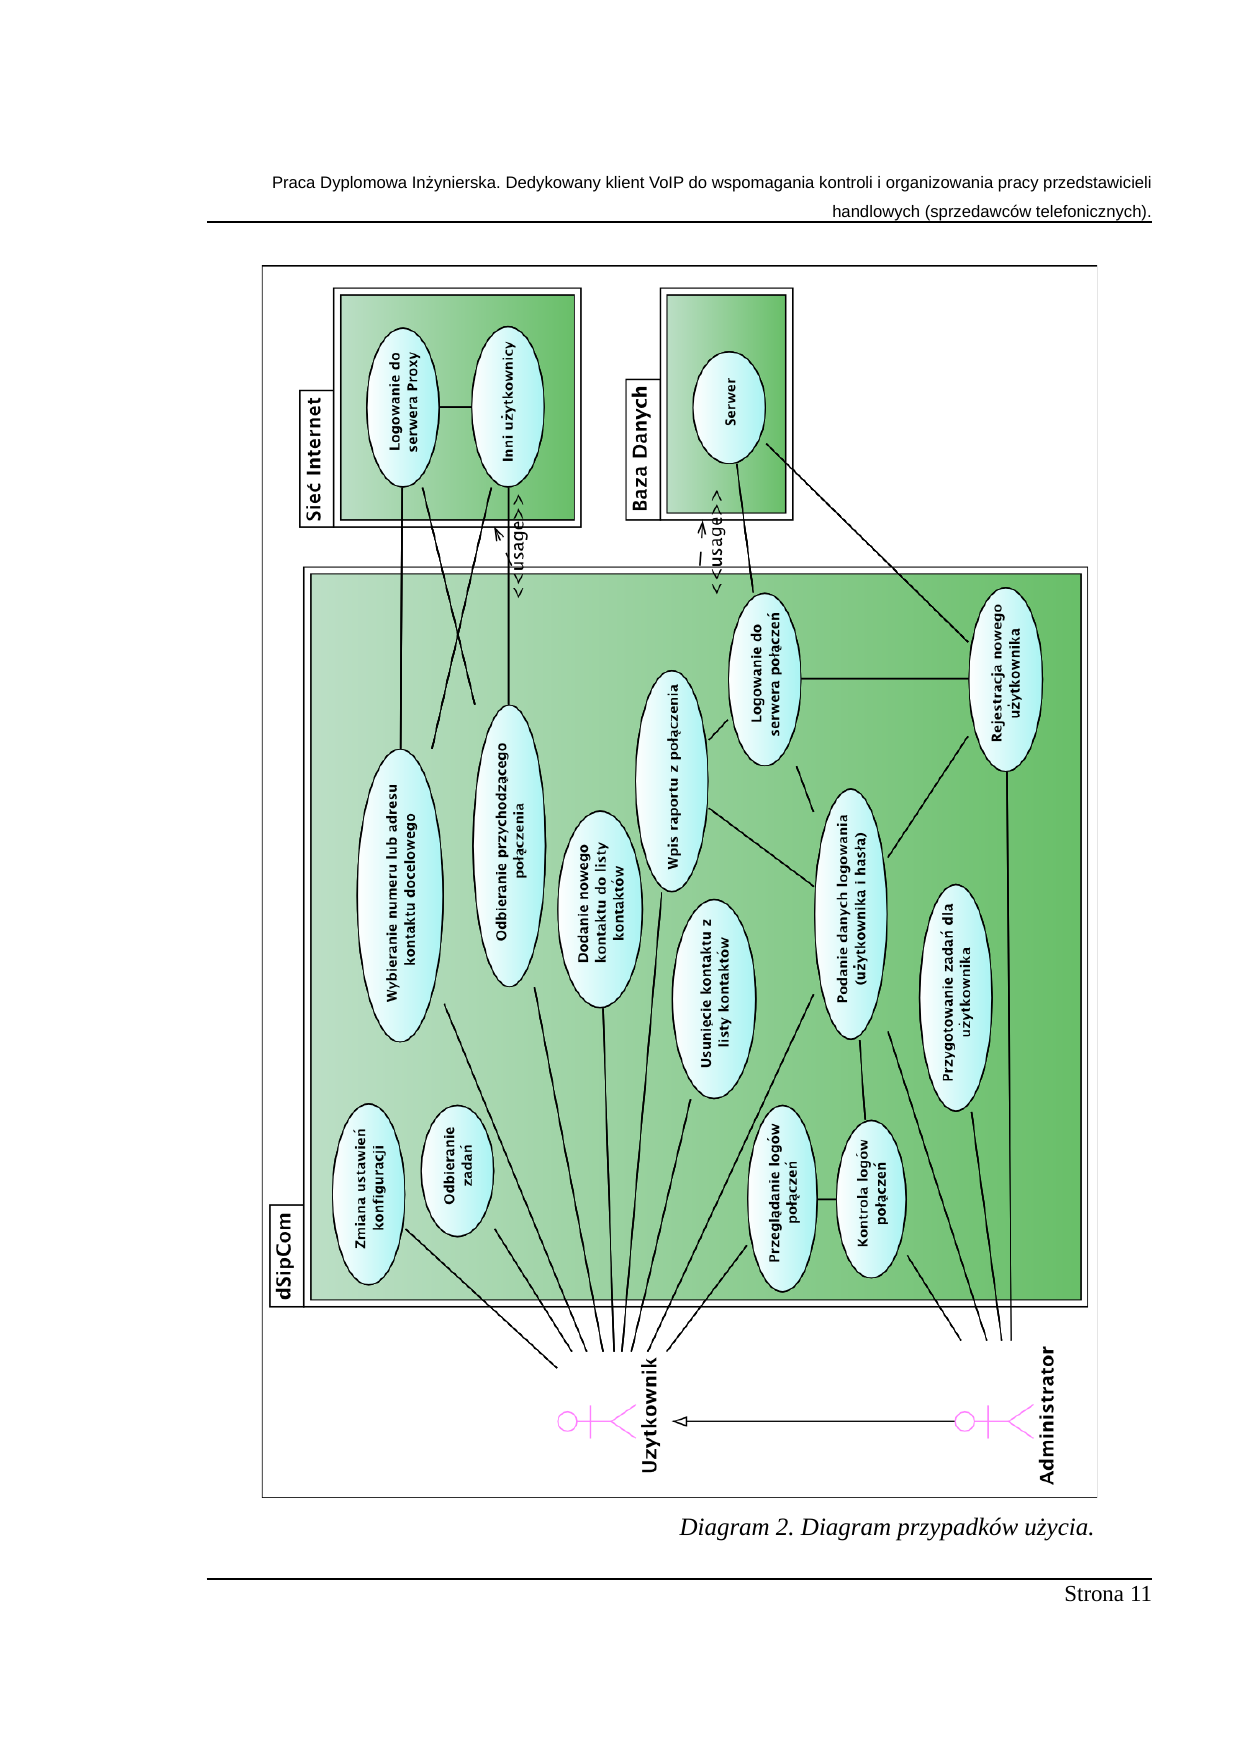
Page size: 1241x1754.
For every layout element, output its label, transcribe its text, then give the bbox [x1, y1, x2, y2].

picture [261, 265, 1098, 1498]
text Diagram 2. Diagram przypadków użycia. [262, 1498, 1097, 1540]
